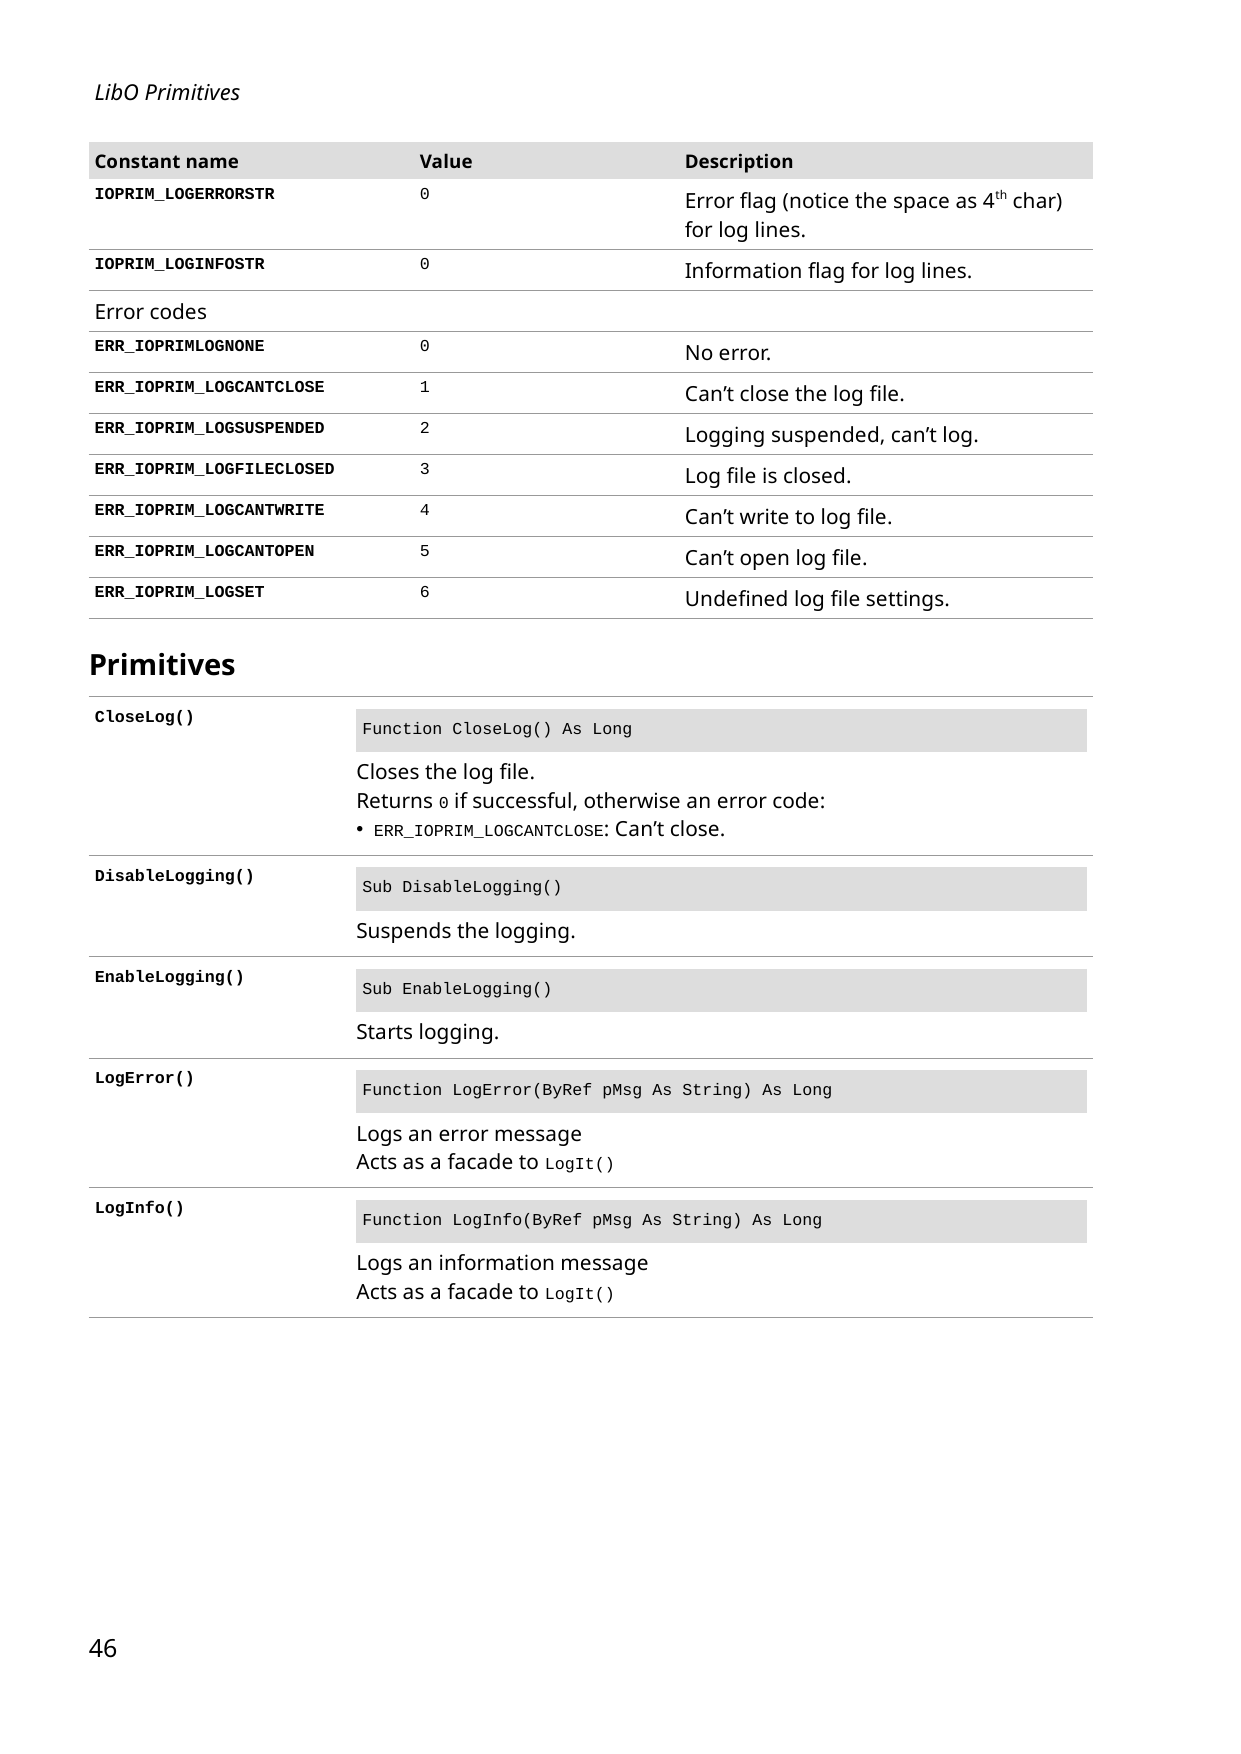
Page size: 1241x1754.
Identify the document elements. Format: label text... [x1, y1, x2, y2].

table_cell 3 [414, 455, 679, 495]
table_cell 2 [414, 414, 679, 454]
table_cell ERR_IOPRIM_LOGCANTCLOSE [89, 373, 414, 413]
table_cell IOPRIM_LOGERRORSTR [89, 179, 414, 249]
table_cell IOPRIM_LOGINFOSTR [89, 250, 414, 290]
table_cell LogError() [89, 1059, 350, 1187]
table_cell Can’t write to log file. [679, 496, 1093, 536]
table_cell 5 [414, 537, 679, 577]
table_header Description [679, 142, 1093, 179]
table_cell ERR_IOPRIM_LOGFILECLOSED [89, 455, 414, 495]
table_cell Error flag (notice the space as 4th char) for log lines. [679, 179, 1093, 249]
table_cell EnableLogging() [89, 957, 350, 1057]
table_cell 0 [414, 179, 679, 249]
table_cell ERR_IOPRIM_LOGSUSPENDED [89, 414, 414, 454]
table_cell DisableLogging() [89, 856, 350, 956]
table_header Constant name [89, 142, 414, 179]
table_cell No error. [679, 332, 1093, 372]
table_cell Undefined log file settings. [679, 578, 1093, 618]
table_cell Sub DisableLogging() Suspends the logging. [350, 856, 1093, 956]
subtitle Primitives [88, 644, 1093, 684]
table_cell 0 [414, 250, 679, 290]
table_cell Information flag for log lines. [679, 250, 1093, 290]
table_header Function CloseLog() As Long Closes the log file. Returns 0 if successful, otherwise an error code: ERR_IOPRIM_LOGCANTCLOSE: Can’t close. [350, 697, 1093, 855]
table_cell Can’t open log file. [679, 537, 1093, 577]
table_header CloseLog() [89, 697, 350, 855]
table_cell Can’t close the log file. [679, 373, 1093, 413]
table_cell 0 [414, 332, 679, 372]
table_cell 4 [414, 496, 679, 536]
table_cell ERR_IOPRIMLOGNONE [89, 332, 414, 372]
table_cell Log file is closed. [679, 455, 1093, 495]
table_cell Function LogInfo(ByRef pMsg As String) As Long Logs an information message Acts as a facade to LogIt() [350, 1188, 1093, 1317]
table_cell 6 [414, 578, 679, 618]
table_cell ERR_IOPRIM_LOGCANTOPEN [89, 537, 414, 577]
table_cell LogInfo() [89, 1188, 350, 1317]
table_cell ERR_IOPRIM_LOGSET [89, 578, 414, 618]
table_cell Function LogError(ByRef pMsg As String) As Long Logs an error message Acts as a facade to LogIt() [350, 1059, 1093, 1187]
table_cell Error codes [89, 291, 1093, 331]
table_cell 1 [414, 373, 679, 413]
table_cell Logging suspended, can’t log. [679, 414, 1093, 454]
table_header Value [414, 142, 679, 179]
table_cell ERR_IOPRIM_LOGCANTWRITE [89, 496, 414, 536]
table_cell Sub EnableLogging() Starts logging. [350, 957, 1093, 1057]
